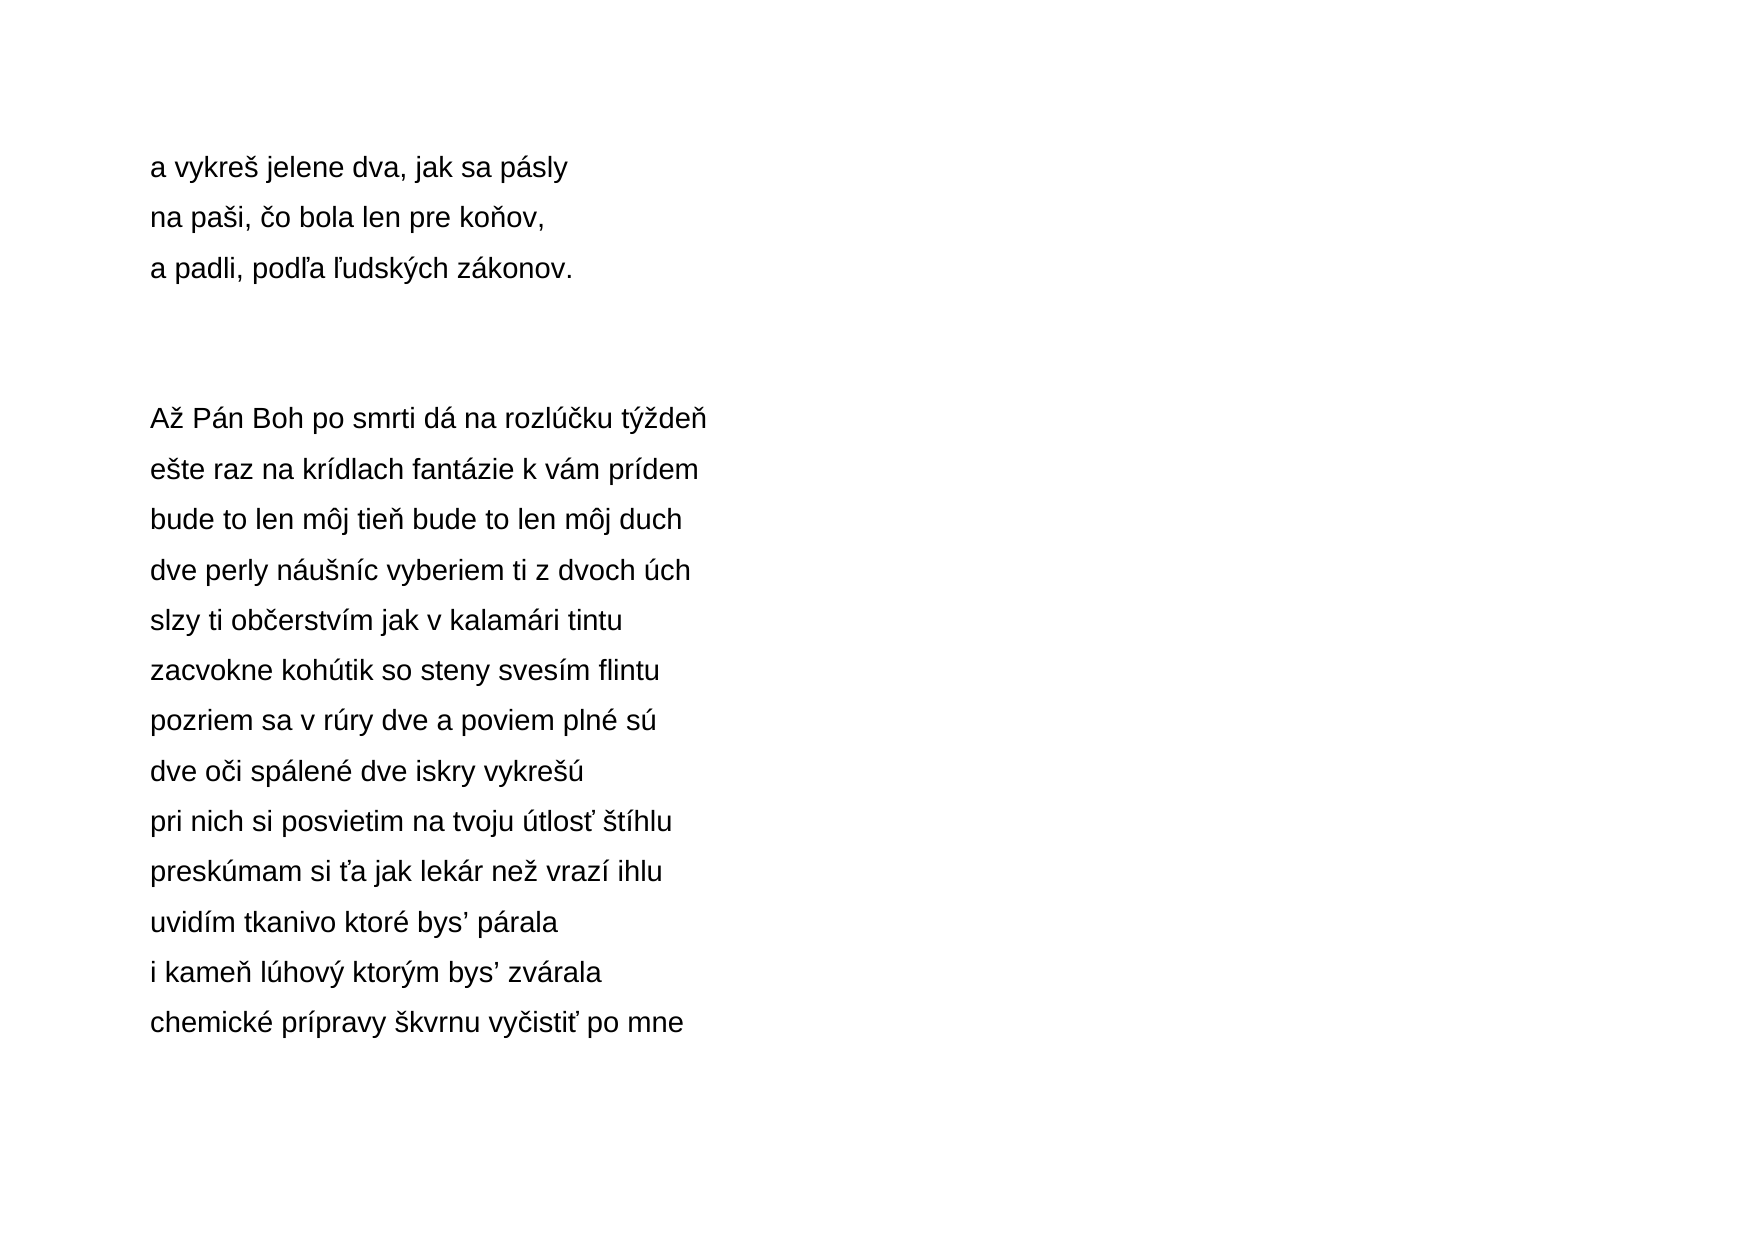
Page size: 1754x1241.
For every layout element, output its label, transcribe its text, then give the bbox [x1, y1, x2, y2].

text bude to len môj tieň bude to len môj duch [150, 502, 1242, 536]
text uvidím tkanivo ktoré bys’ párala [150, 905, 1242, 938]
text i kameň lúhový ktorým bys’ zvárala [150, 955, 1242, 988]
text Až Pán Boh po smrti dá na rozlúčku týždeň [150, 402, 1242, 435]
text dve perly náušníc vyberiem ti z dvoch úch [150, 552, 1242, 586]
text chemické prípravy škvrnu vyčistiť po mne [150, 1005, 1242, 1039]
text ešte raz na krídlach fantázie k vám prídem [150, 452, 1242, 485]
text a vykreš jelene dva, jak sa pásly [150, 150, 1242, 183]
text na paši, čo bola len pre koňov, [150, 200, 1242, 234]
text zacvokne kohútik so steny svesím flintu [150, 653, 1242, 687]
text a padli, podľa ľudských zákonov. [150, 251, 1242, 284]
text slzy ti občerstvím jak v kalamári tintu [150, 603, 1242, 636]
text pri nich si posvietim na tvoju útlosť štíhlu [150, 804, 1242, 838]
text preskúmam si ťa jak lekár než vrazí ihlu [150, 854, 1242, 888]
text dve oči spálené dve iskry vykrešú [150, 754, 1242, 787]
text pozriem sa v rúry dve a poviem plné sú [150, 703, 1242, 737]
